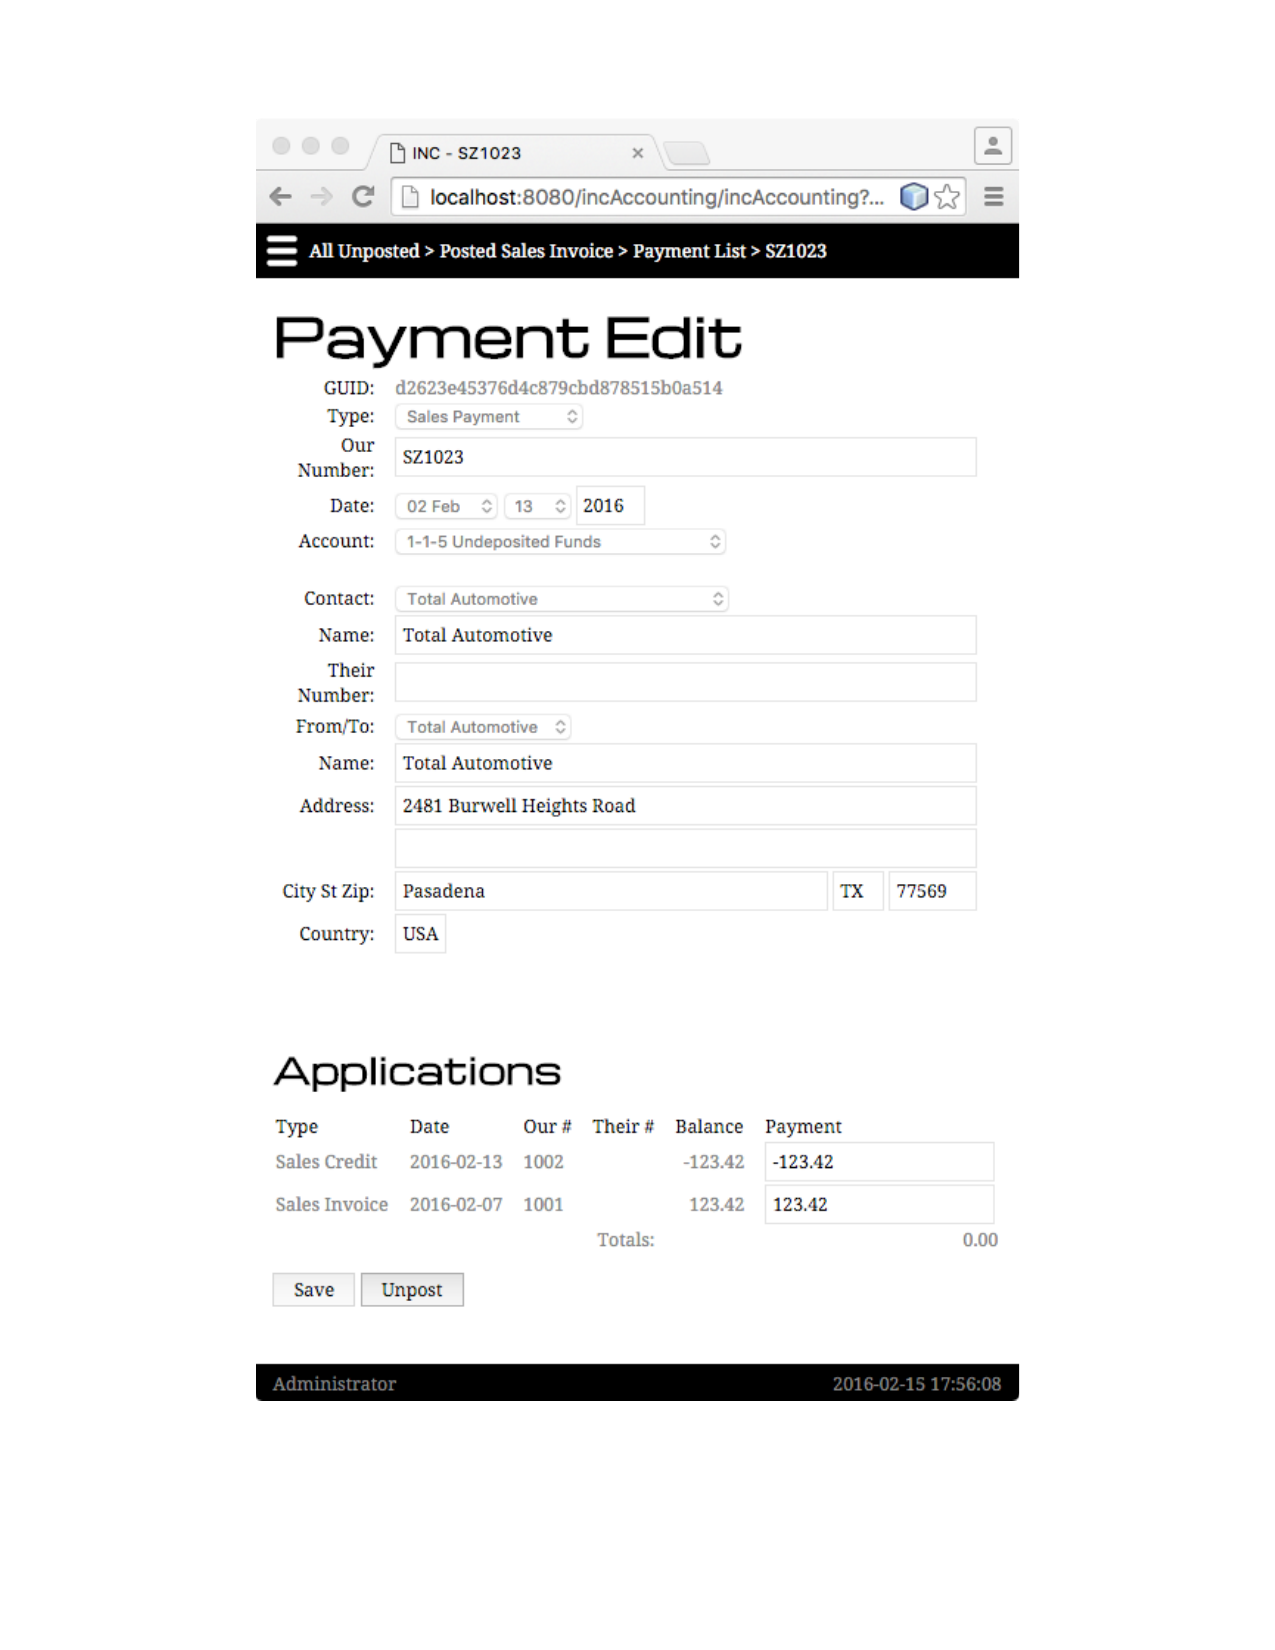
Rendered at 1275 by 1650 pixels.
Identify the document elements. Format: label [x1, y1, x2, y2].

picture [256, 118, 1020, 1401]
